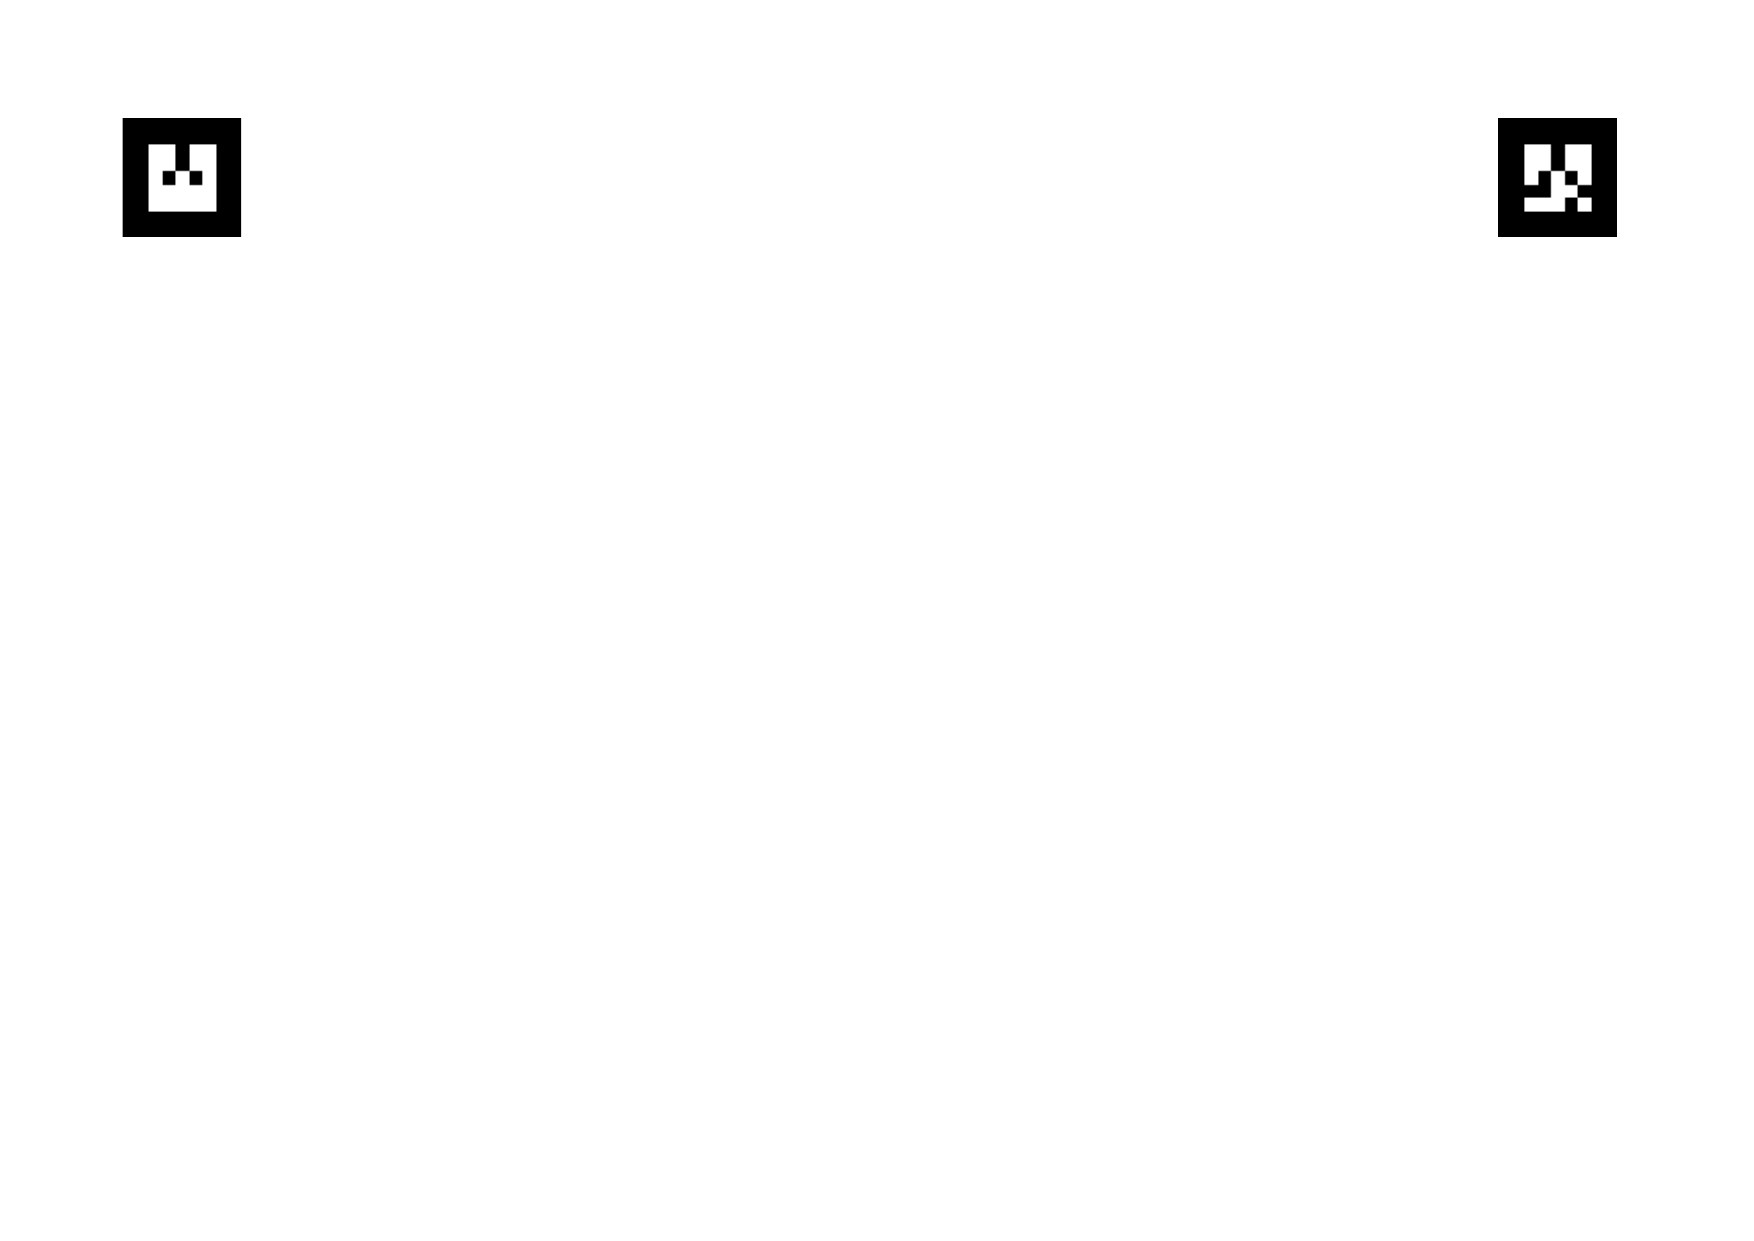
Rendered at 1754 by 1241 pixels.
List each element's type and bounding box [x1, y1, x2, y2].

table_cell [118, 266, 1635, 294]
picture [1498, 118, 1617, 237]
table_header [118, 118, 1635, 266]
picture [122, 118, 242, 237]
